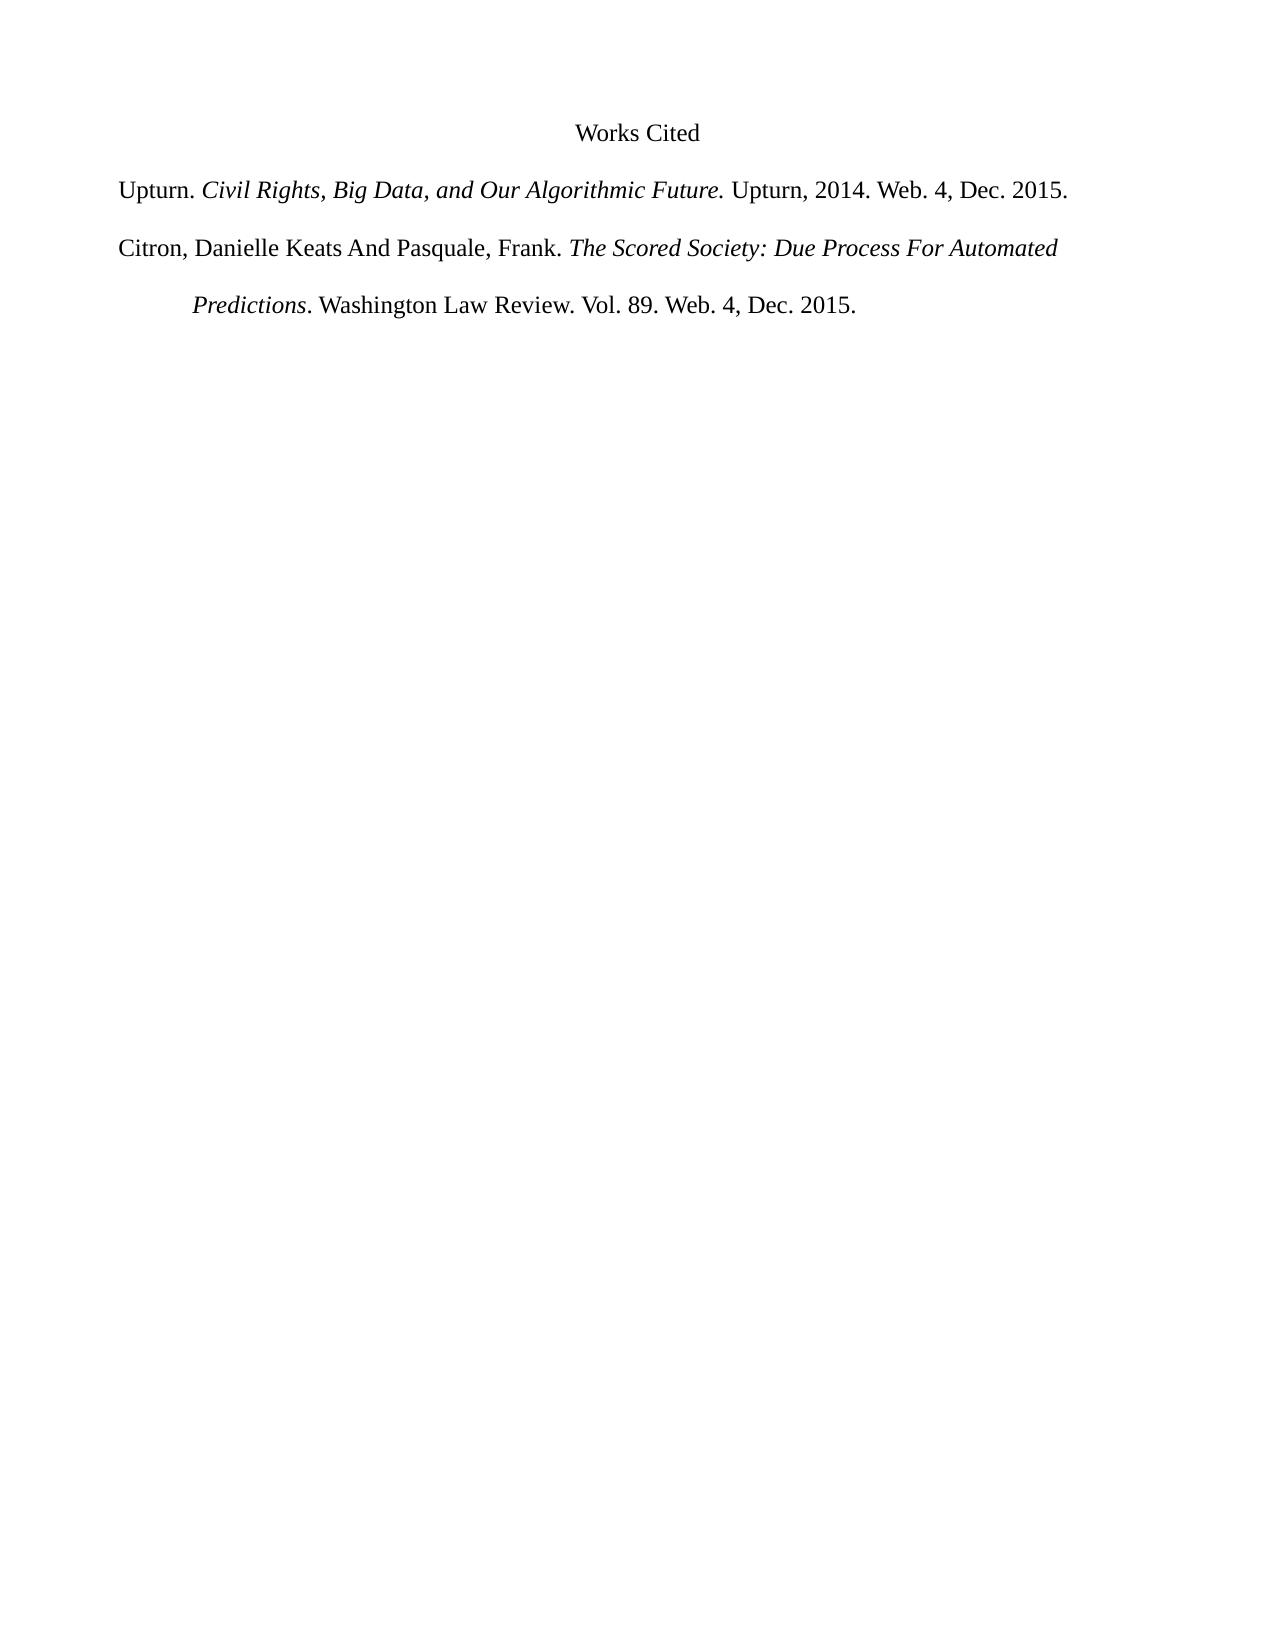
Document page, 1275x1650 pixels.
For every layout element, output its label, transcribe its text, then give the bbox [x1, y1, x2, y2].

text Citron, Danielle Keats And Pasquale, Frank. The Scored Society: Due Process For Automated Predictions. Washington Law Review. Vol. 89. Web. 4, Dec. 2015. [118, 233, 1157, 319]
text Upturn. Civil Rights, Big Data, and Our Algorithmic Future. Upturn, 2014. Web. 4, Dec. 2015. [118, 176, 1157, 204]
text Works Cited [118, 118, 1157, 147]
